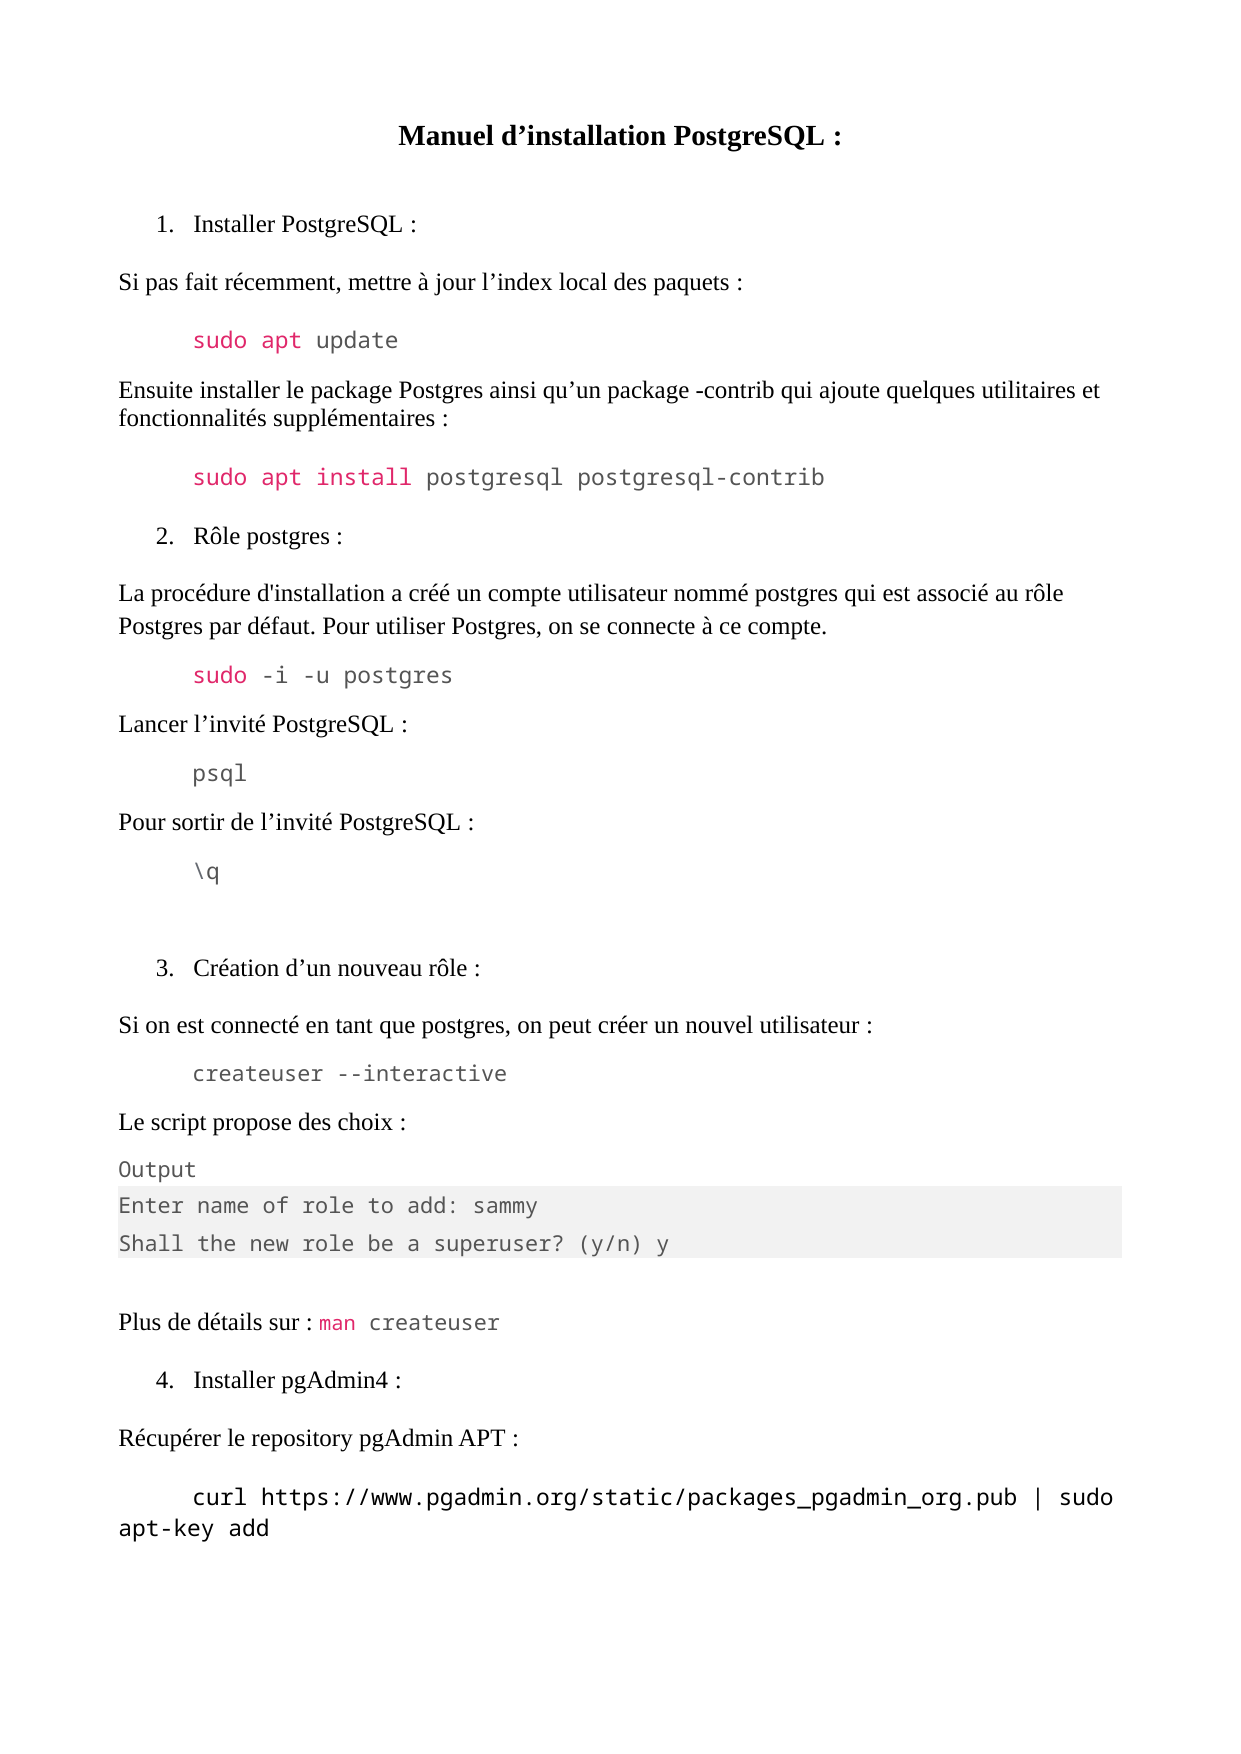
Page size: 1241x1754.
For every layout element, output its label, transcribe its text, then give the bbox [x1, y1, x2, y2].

text curl https://www.pgadmin.org/static/packages_pgadmin_org.pub | sudo apt-key add [118, 1480, 1122, 1543]
text sudo apt update [118, 324, 1122, 355]
text Enter name of role to add: sammy [118, 1186, 1122, 1220]
text sudo apt install postgresql postgresql-contrib [118, 461, 1122, 492]
text sudo -i -u postgres [118, 659, 1122, 690]
text Le script propose des choix : [118, 1107, 1122, 1136]
text Pour sortir de l’invité PostgreSQL : [118, 807, 1122, 836]
text \q [118, 855, 1122, 886]
text Lancer l’invité PostgreSQL : [118, 709, 1122, 738]
text Si on est connecté en tant que postgres, on peut créer un nouvel utilisateur : [118, 1011, 1122, 1039]
text psql [118, 757, 1122, 788]
list Installer PostgreSQL : [156, 209, 1122, 238]
text Ensuite installer le package Postgres ainsi qu’un package -contrib qui ajoute quelques utilitaires et fonctionnalités supplémentaires : [118, 375, 1122, 432]
text Output [118, 1154, 1122, 1184]
text Manuel d’installation PostgreSQL : [118, 118, 1122, 152]
list Rôle postgres : [156, 521, 1122, 550]
text Shall the new role be a superuser? (y/n) y [118, 1223, 1122, 1258]
text La procédure d'installation a créé un compte utilisateur nommé postgres qui est associé au rôle Postgres par défaut. Pour utiliser Postgres, on se connecte à ce compte. [118, 578, 1122, 640]
text Récupérer le repository pgAdmin APT : [118, 1423, 1122, 1452]
text Plus de détails sur : man createuser [118, 1307, 1122, 1337]
list Installer pgAdmin4 : [156, 1365, 1122, 1394]
list Création d’un nouveau rôle : [156, 953, 1122, 982]
text createuser --interactive [118, 1058, 1122, 1088]
text Si pas fait récemment, mettre à jour l’index local des paquets : [118, 267, 1122, 295]
